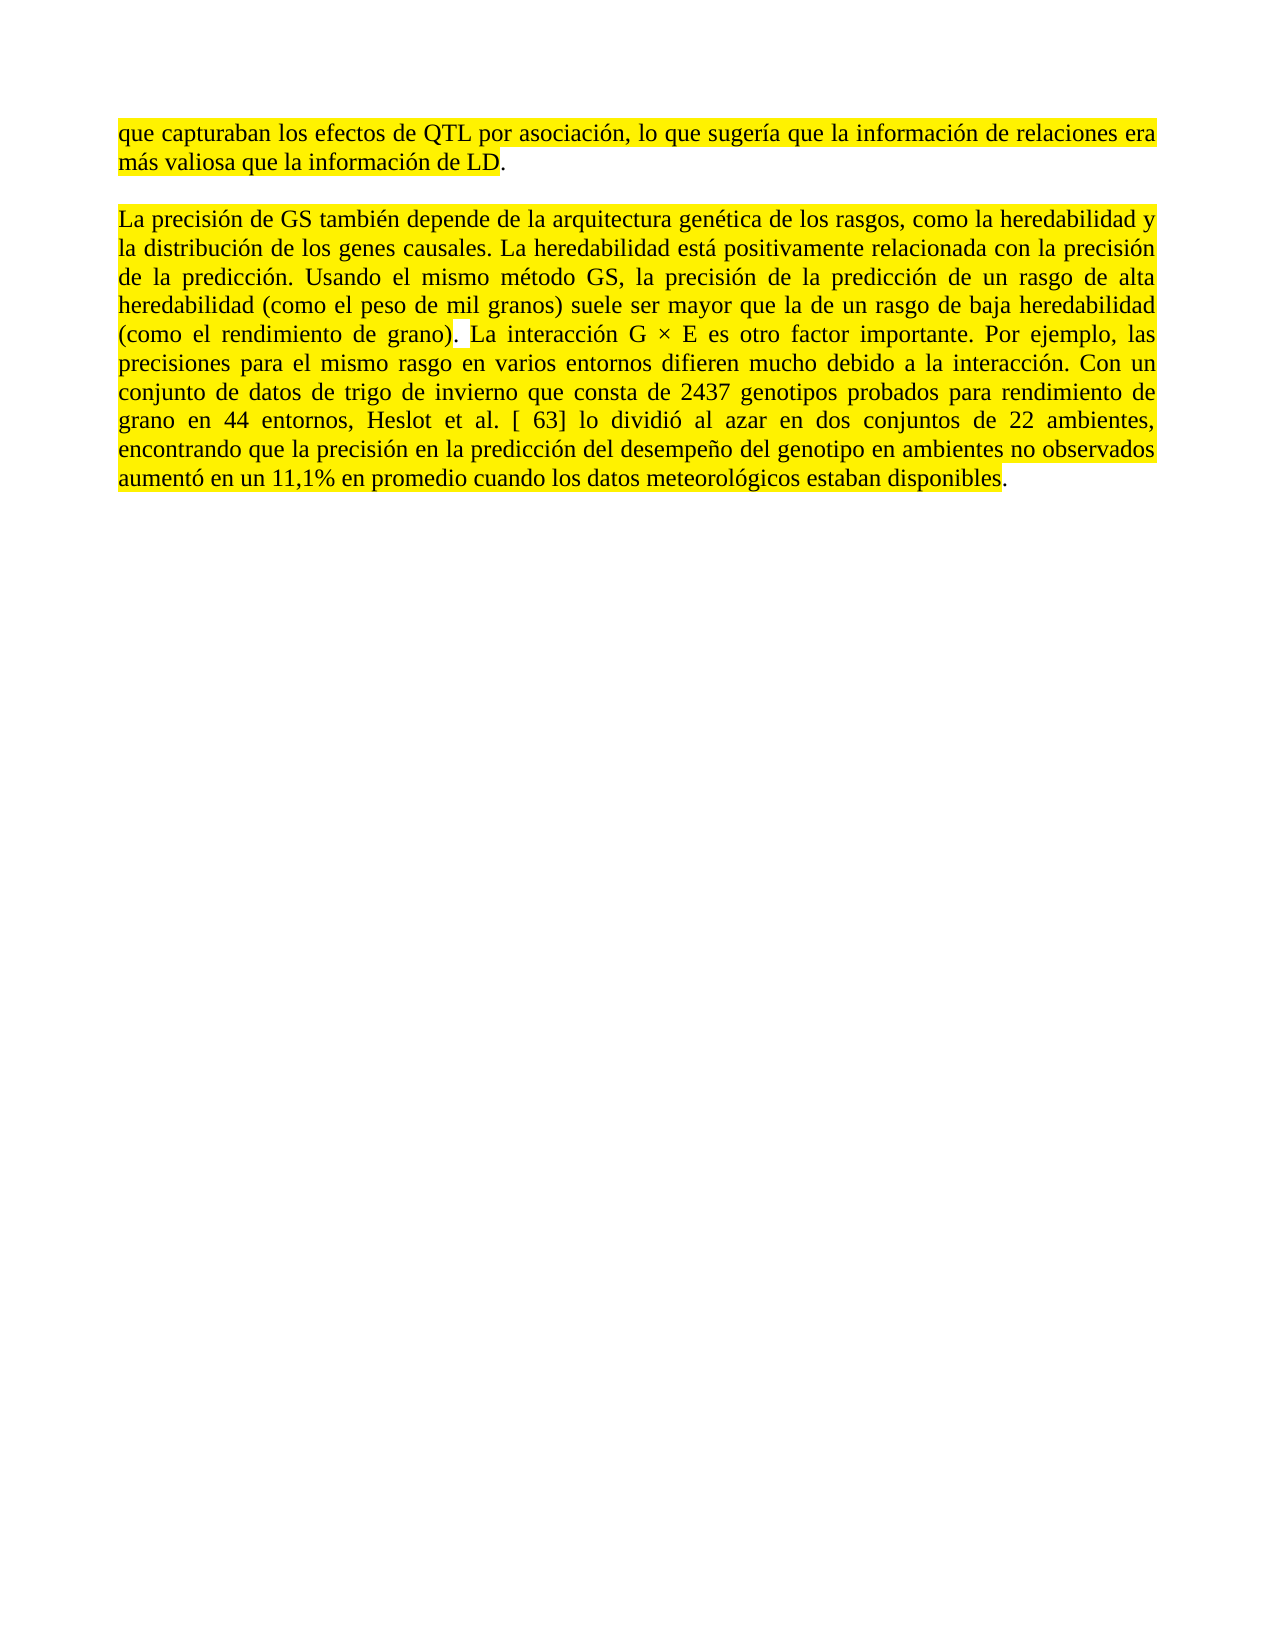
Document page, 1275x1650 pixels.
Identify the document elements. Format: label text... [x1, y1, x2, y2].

text que capturaban los efectos de QTL por asociación, lo que sugería que la información de relaciones era más valiosa que la información de LD. [118, 118, 1157, 176]
text La precisión de GS también depende de la arquitectura genética de los rasgos, como la heredabilidad y la distribución de los genes causales. La heredabilidad está positivamente relacionada con la precisión de la predicción. Usando el mismo método GS, la precisión de la predicción de un rasgo de alta heredabilidad (como el peso de mil granos) suele ser mayor que la de un rasgo de baja heredabilidad (como el rendimiento de grano). La interacción G × E es otro factor importante. Por ejemplo, las precisiones para el mismo rasgo en varios entornos difieren mucho debido a la interacción. Con un conjunto de datos de trigo de invierno que consta de 2437 genotipos probados para rendimiento de grano en 44 entornos, Heslot et al. [ 63] lo dividió al azar en dos conjuntos de 22 ambientes, encontrando que la precisión en la predicción del desempeño del genotipo en ambientes no observados aumentó en un 11,1% en promedio cuando los datos meteorológicos estaban disponibles. [118, 204, 1157, 492]
